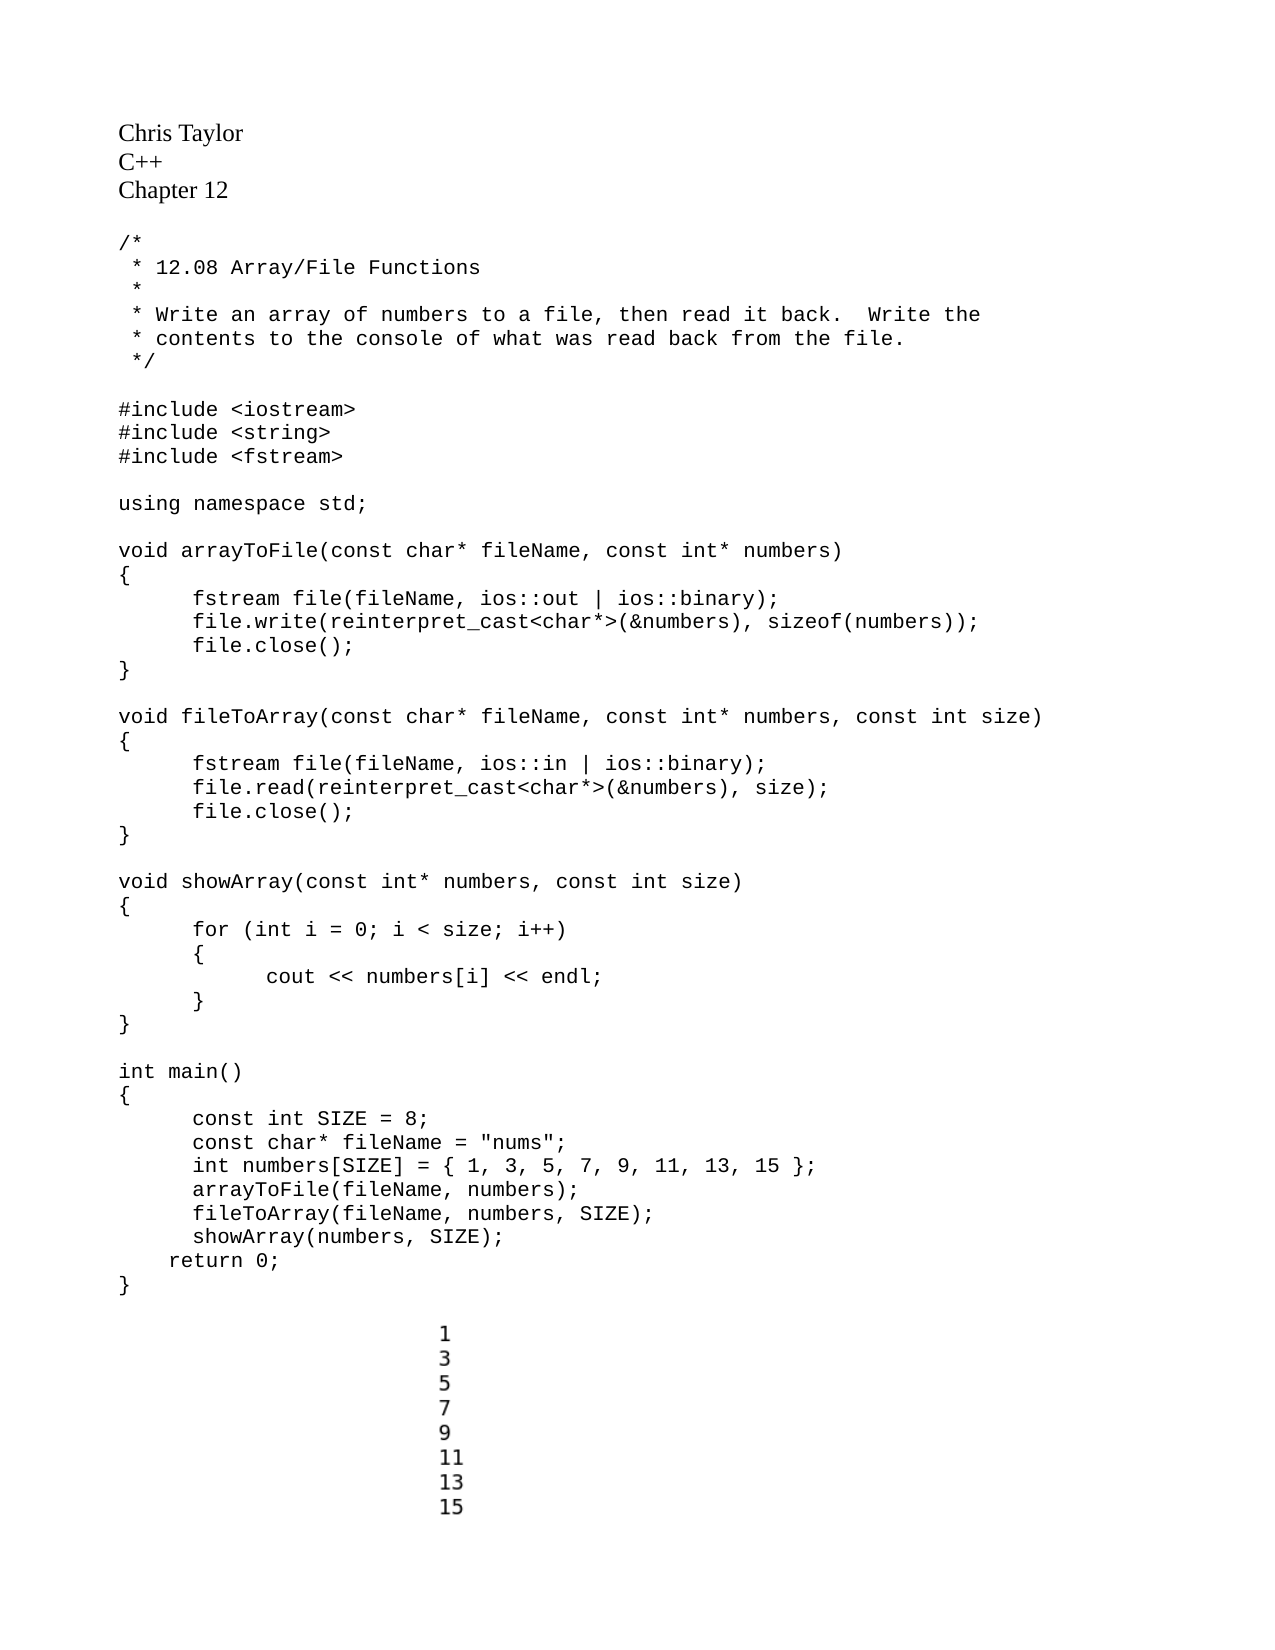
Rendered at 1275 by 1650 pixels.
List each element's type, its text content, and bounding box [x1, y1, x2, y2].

text } [118, 1273, 1157, 1297]
text /* [118, 233, 1157, 257]
text Chapter 12 [118, 176, 1157, 204]
text } [118, 659, 1157, 682]
text void showArray(const int* numbers, const int size) [118, 872, 1157, 895]
text int main() [118, 1061, 1157, 1084]
text { [118, 564, 1157, 588]
text file.read(reinterpret_cast<char*>(&numbers), size); [118, 777, 1157, 801]
text { [118, 730, 1157, 753]
text void arrayToFile(const char* fileName, const int* numbers) [118, 541, 1157, 564]
text } [118, 824, 1157, 848]
text #include <fstream> [118, 446, 1157, 469]
text { [118, 942, 1157, 966]
text int numbers[SIZE] = { 1, 3, 5, 7, 9, 11, 13, 15 }; [118, 1155, 1157, 1179]
text #include <string> [118, 422, 1157, 446]
text } [118, 990, 1157, 1013]
text Chris Taylor [118, 118, 1157, 147]
text const int SIZE = 8; [118, 1108, 1157, 1132]
text fstream file(fileName, ios::in | ios::binary); [118, 753, 1157, 777]
text fstream file(fileName, ios::out | ios::binary); [118, 588, 1157, 611]
text { [118, 895, 1157, 919]
text fileToArray(fileName, numbers, SIZE); [118, 1203, 1157, 1226]
text return 0; [118, 1250, 1157, 1273]
text void fileToArray(const char* fileName, const int* numbers, const int size) [118, 706, 1157, 730]
text file.close(); [118, 635, 1157, 659]
text * contents to the console of what was read back from the file. [118, 328, 1157, 351]
text } [118, 1013, 1157, 1037]
text * Write an array of numbers to a file, then read it back. Write the [118, 304, 1157, 328]
text using namespace std; [118, 493, 1157, 517]
text */ [118, 351, 1157, 375]
text file.write(reinterpret_cast<char*>(&numbers), sizeof(numbers)); [118, 611, 1157, 635]
text showArray(numbers, SIZE); [118, 1226, 1157, 1250]
text for (int i = 0; i < size; i++) [118, 919, 1157, 942]
picture [435, 1320, 840, 1525]
text #include <iostream> [118, 399, 1157, 422]
text C++ [118, 147, 1157, 176]
text * 12.08 Array/File Functions [118, 257, 1157, 280]
text const char* fileName = "nums"; [118, 1132, 1157, 1155]
text cout << numbers[i] << endl; [118, 966, 1157, 990]
text arrayToFile(fileName, numbers); [118, 1179, 1157, 1203]
text { [118, 1084, 1157, 1108]
text * [118, 280, 1157, 304]
text file.close(); [118, 801, 1157, 824]
